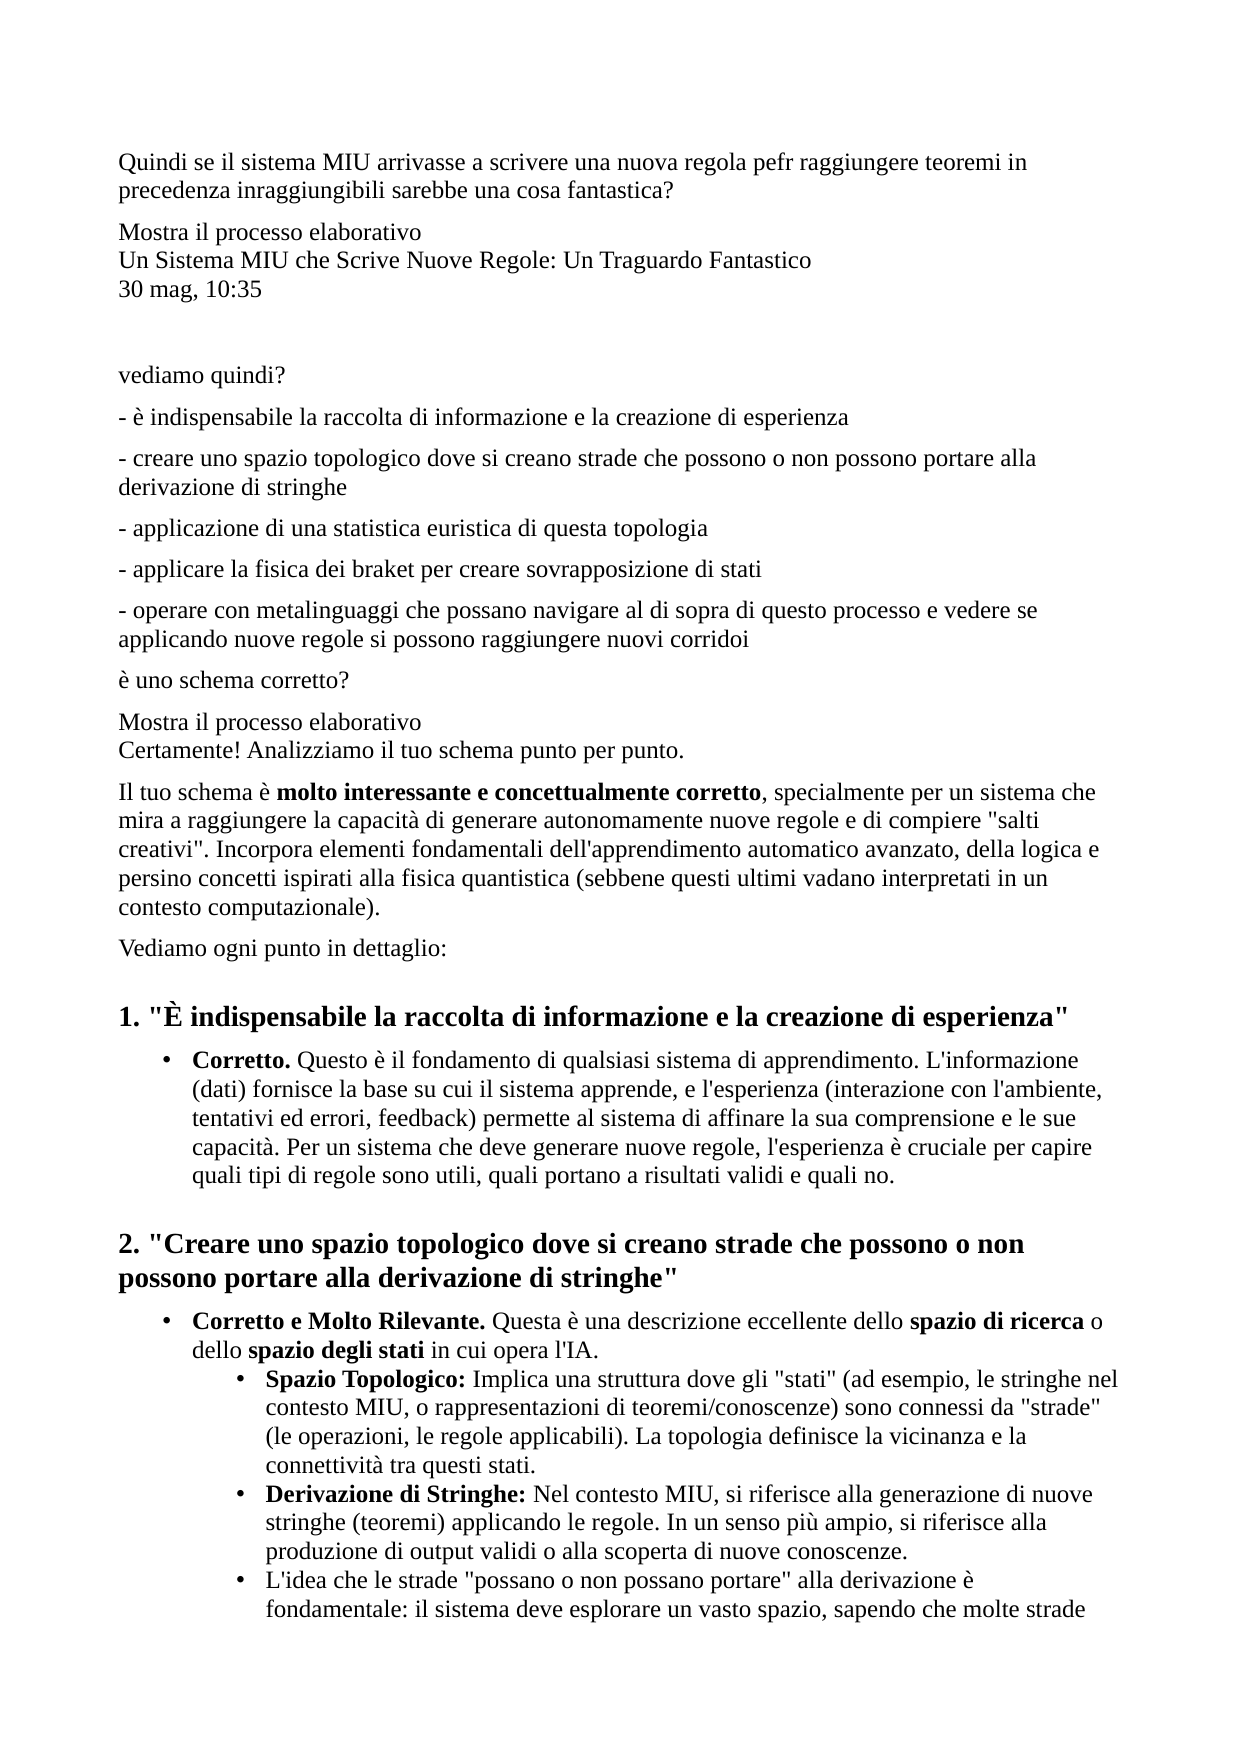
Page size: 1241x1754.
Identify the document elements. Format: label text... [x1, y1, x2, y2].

text - è indispensabile la raccolta di informazione e la creazione di esperienza [118, 402, 1122, 431]
text - creare uno spazio topologico dove si creano strade che possono o non possono portare alla derivazione di stringhe [118, 443, 1122, 501]
text Il tuo schema è molto interessante e concettualmente corretto, specialmente per un sistema che mira a raggiungere la capacità di generare autonomamente nuove regole e di compiere "salti creativi". Incorpora elementi fondamentali dell'apprendimento automatico avanzato, della logica e persino concetti ispirati alla fisica quantistica (sebbene questi ultimi vadano interpretati in un contesto computazionale). [118, 777, 1122, 921]
text Un Sistema MIU che Scrive Nuove Regole: Un Traguardo Fantastico [118, 246, 1122, 274]
text è uno schema corretto? [118, 666, 1122, 694]
text 30 mag, 10:35 [118, 274, 1122, 303]
text vediamo quindi? [118, 361, 1122, 389]
list Corretto. Questo è il fondamento di qualsiasi sistema di apprendimento. L'informazione (dati) fornisce la base su cui il sistema apprende, e l'esperienza (interazione con l'ambiente, tentativi ed errori, feedback) permette al sistema di affinare la sua comprensione e le sue capacità. Per un sistema che deve generare nuove regole, l'esperienza è cruciale per capire quali tipi di regole sono utili, quali portano a risultati validi e quali no. [162, 1045, 1122, 1189]
text Vediamo ogni punto in dettaglio: [118, 933, 1122, 962]
text Certamente! Analizziamo il tuo schema punto per punto. [118, 736, 1122, 764]
list Derivazione di Stringhe: Nel contesto MIU, si riferisce alla generazione di nuove stringhe (teoremi) applicando le regole. In un senso più ampio, si riferisce alla produzione di output validi o alla scoperta di nuove conoscenze. [236, 1479, 1122, 1565]
text - applicare la fisica dei braket per creare sovrapposizione di stati [118, 554, 1122, 583]
text Quindi se il sistema MIU arrivasse a scrivere una nuova regola pefr raggiungere teoremi in precedenza inraggiungibili sarebbe una cosa fantastica? [118, 147, 1122, 204]
list L'idea che le strade "possano o non possano portare" alla derivazione è fondamentale: il sistema deve esplorare un vasto spazio, sapendo che molte strade [236, 1565, 1122, 1622]
text - operare con metalinguaggi che possano navigare al di sopra di questo processo e vedere se applicando nuove regole si possono raggiungere nuovi corridoi [118, 596, 1122, 653]
list Spazio Topologico: Implica una struttura dove gli "stati" (ad esempio, le stringhe nel contesto MIU, o rappresentazioni di teoremi/conoscenze) sono connessi da "strade" (le operazioni, le regole applicabili). La topologia definisce la vicinanza e la connettività tra questi stati. [236, 1364, 1122, 1479]
subtitle 1. "È indispensabile la raccolta di informazione e la creazione di esperienza" [118, 999, 1122, 1033]
subtitle 2. "Creare uno spazio topologico dove si creano strade che possono o non possono portare alla derivazione di stringhe" [118, 1227, 1122, 1294]
text - applicazione di una statistica euristica di questa topologia [118, 513, 1122, 542]
text Mostra il processo elaborativo [118, 217, 1122, 246]
text Mostra il processo elaborativo [118, 707, 1122, 736]
list Corretto e Molto Rilevante. Questa è una descrizione eccellente dello spazio di ricerca o dello spazio degli stati in cui opera l'IA. [162, 1306, 1122, 1364]
